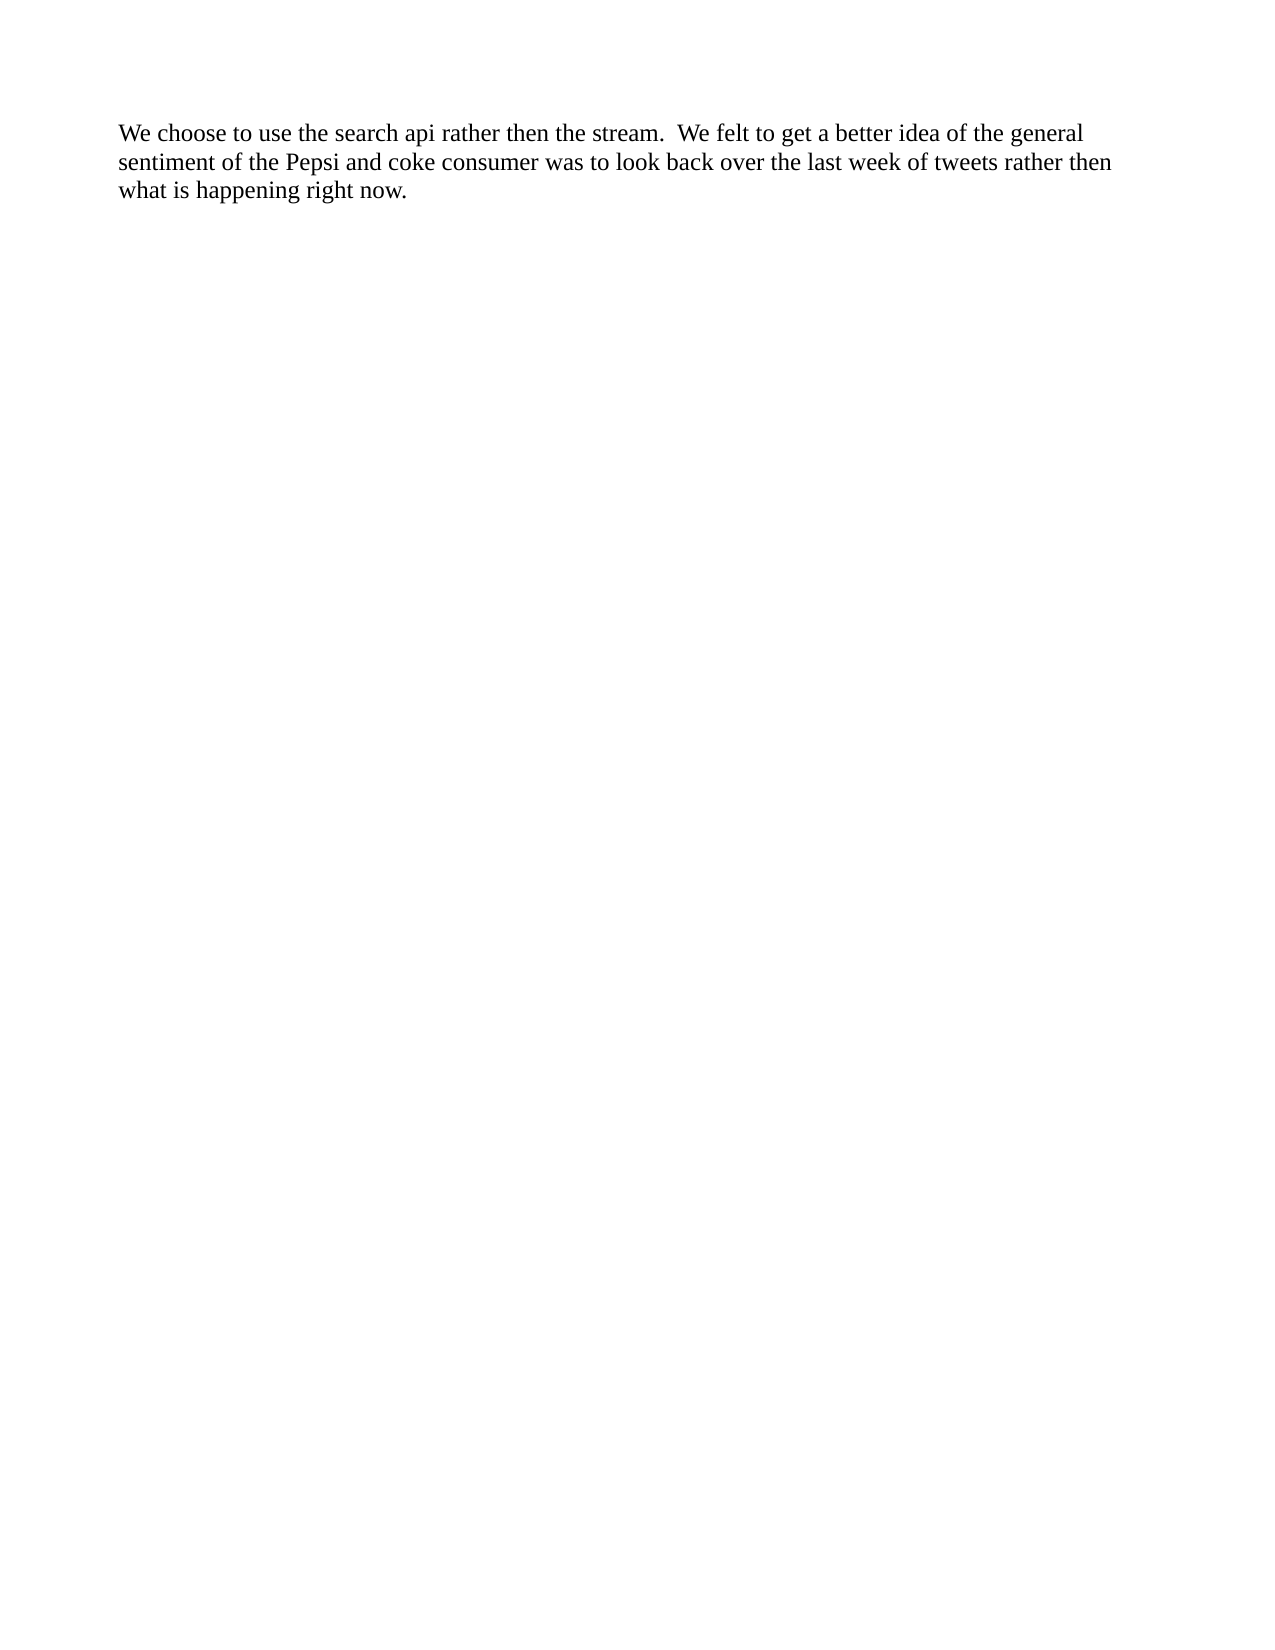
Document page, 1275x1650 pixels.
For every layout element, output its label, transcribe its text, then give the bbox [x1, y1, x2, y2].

text We choose to use the search api rather then the stream. We felt to get a better idea of the general sentiment of the Pepsi and coke consumer was to look back over the last week of tweets rather then what is happening right now. [118, 118, 1157, 204]
